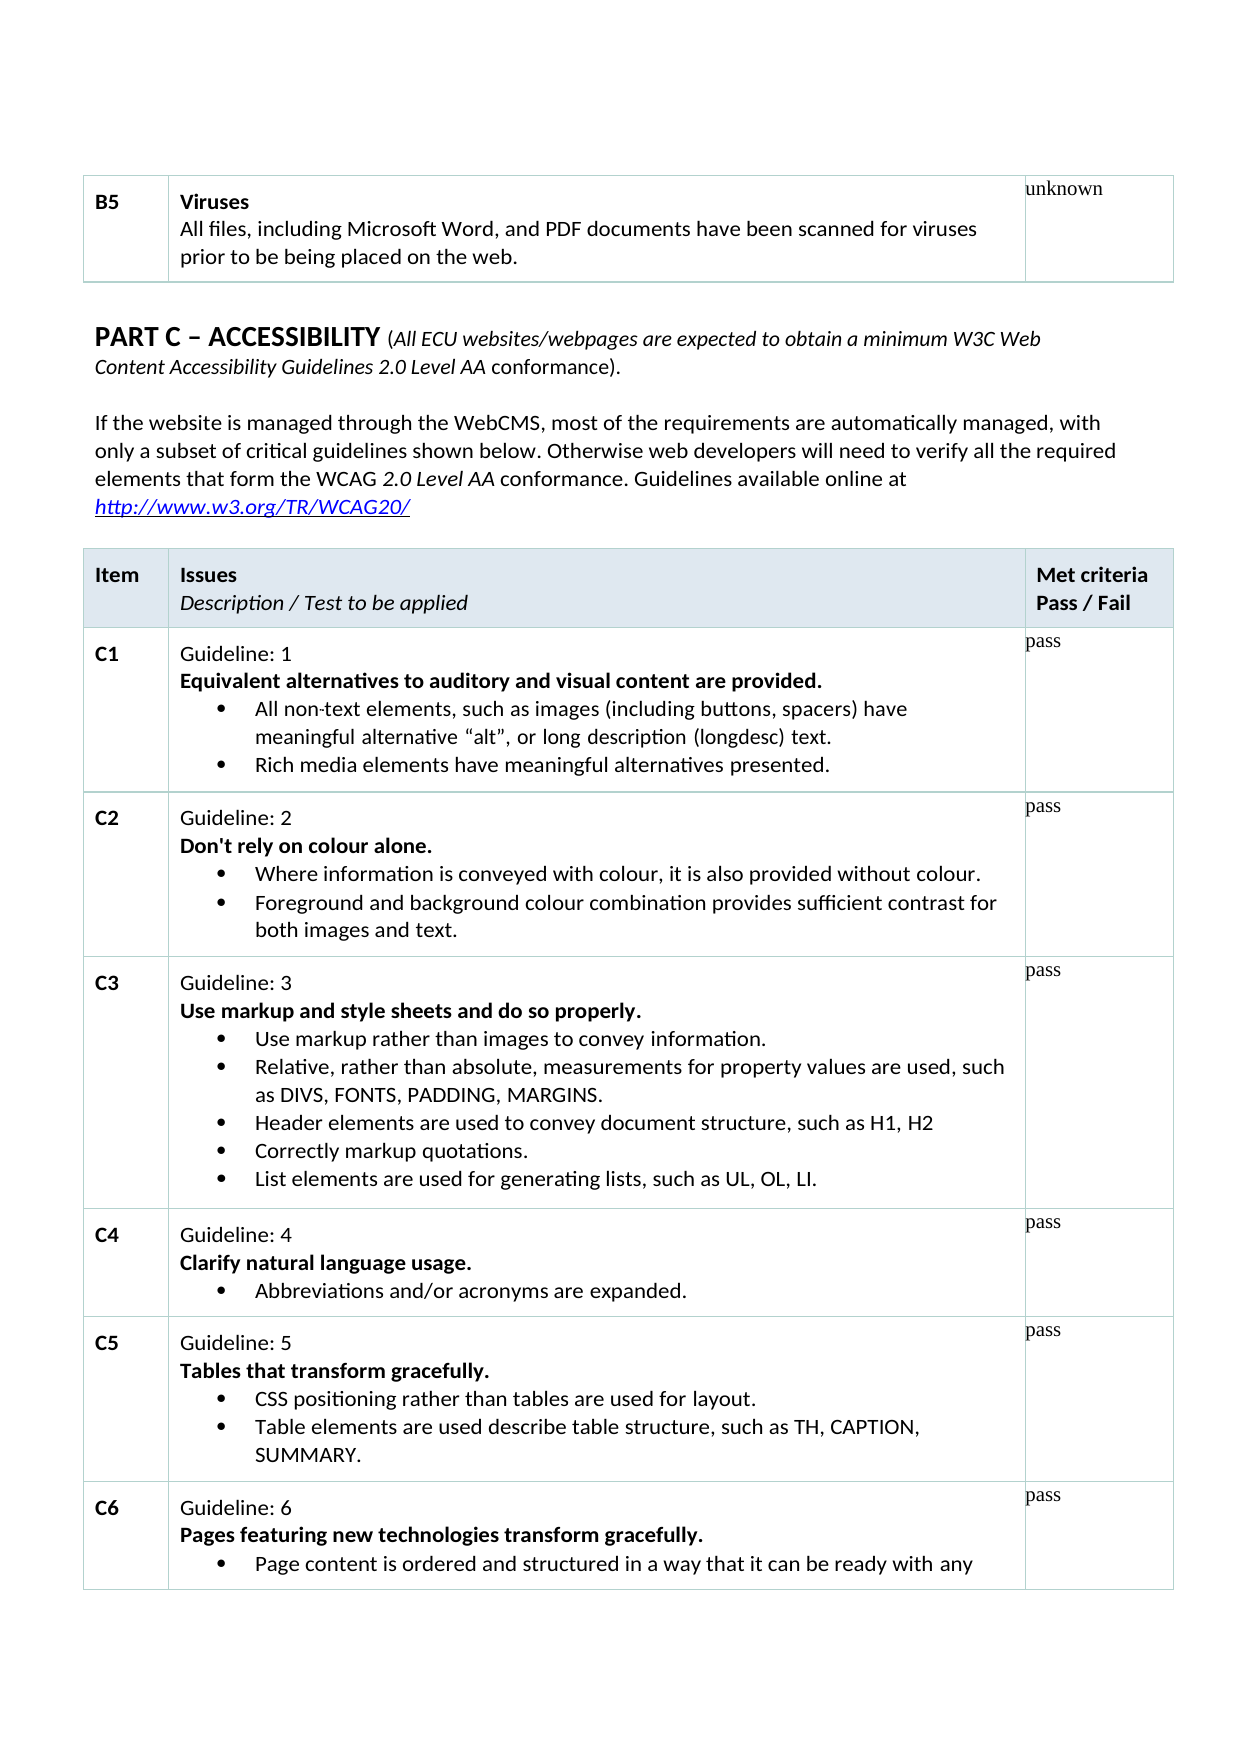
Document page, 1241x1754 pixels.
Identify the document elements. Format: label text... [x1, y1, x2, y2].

table_cell pass [1026, 793, 1173, 956]
table_cell pass [1026, 1482, 1173, 1588]
text If the website is managed through the WebCMS, most of the requirements are automatically managed, with only a subset of critical guidelines shown below. Otherwise web developers will need to verify all the required elements that form the WCAG 2.0 Level AA conformance. Guidelines available online at http://www.w3.org/TR/WCAG20/ [94, 409, 1143, 520]
table_cell Guideline: 5 Tables that transform gracefully. CSS positioning rather than tables are used for layout. Table elements are used describe table structure, such as TH, CAPTION, SUMMARY. [169, 1317, 1025, 1481]
table_cell Guideline: 1 Equivalent alternatives to auditory and visual content are provided. All non-­‐text elements, such as images (including buttons, spacers) have meaningful alternative “alt”, or long description (longdesc) text. Rich media elements have meaningful alternatives presented. [169, 628, 1025, 791]
table_cell pass [1026, 628, 1173, 791]
table_cell C3 [84, 957, 168, 1208]
table_header Item [84, 549, 168, 627]
table_header Issues Description / Test to be applied [169, 549, 1025, 627]
table_cell C2 [84, 793, 168, 956]
table_cell pass [1026, 957, 1173, 1208]
table_cell pass [1026, 1317, 1173, 1481]
table_cell Guideline: 4 Clarify natural language usage. Abbreviations and/or acronyms are expanded. [169, 1209, 1025, 1316]
table_header Met criteria Pass / Fail [1026, 549, 1173, 627]
table_header unknown [1026, 176, 1173, 281]
table_cell C4 [84, 1209, 168, 1316]
table_cell Guideline: 2 Don't rely on colour alone. Where information is conveyed with colour, it is also provided without colour. Foreground and background colour combination provides sufficient contrast for both images and text. [169, 793, 1025, 956]
table_cell C5 [84, 1317, 168, 1481]
table_cell C6 [84, 1482, 168, 1588]
table_cell pass [1026, 1209, 1173, 1316]
table_header B5 [84, 176, 168, 281]
table_header Viruses All files, including Microsoft Word, and PDF documents have been scanned for viruses prior to be being placed on the web. [169, 176, 1025, 281]
text PART C – ACCESSIBILITY (All ECU websites/webpages are expected to obtain a minimum W3C Web Content Accessibility Guidelines 2.0 Level AA conformance). [94, 318, 1110, 380]
table_cell Guideline: 3 Use markup and style sheets and do so properly. Use markup rather than images to convey information. Relative, rather than absolute, measurements for property values are used, such as DIVS, FONTS, PADDING, MARGINS. Header elements are used to convey document structure, such as H1, H2 Correctly markup quotations. List elements are used for generating lists, such as UL, OL, LI. [169, 957, 1025, 1208]
table_cell C1 [84, 628, 168, 791]
table_cell Guideline: 6 Pages featuring new technologies transform gracefully. Page content is ordered and structured in a way that it can be ready with any [169, 1482, 1025, 1588]
